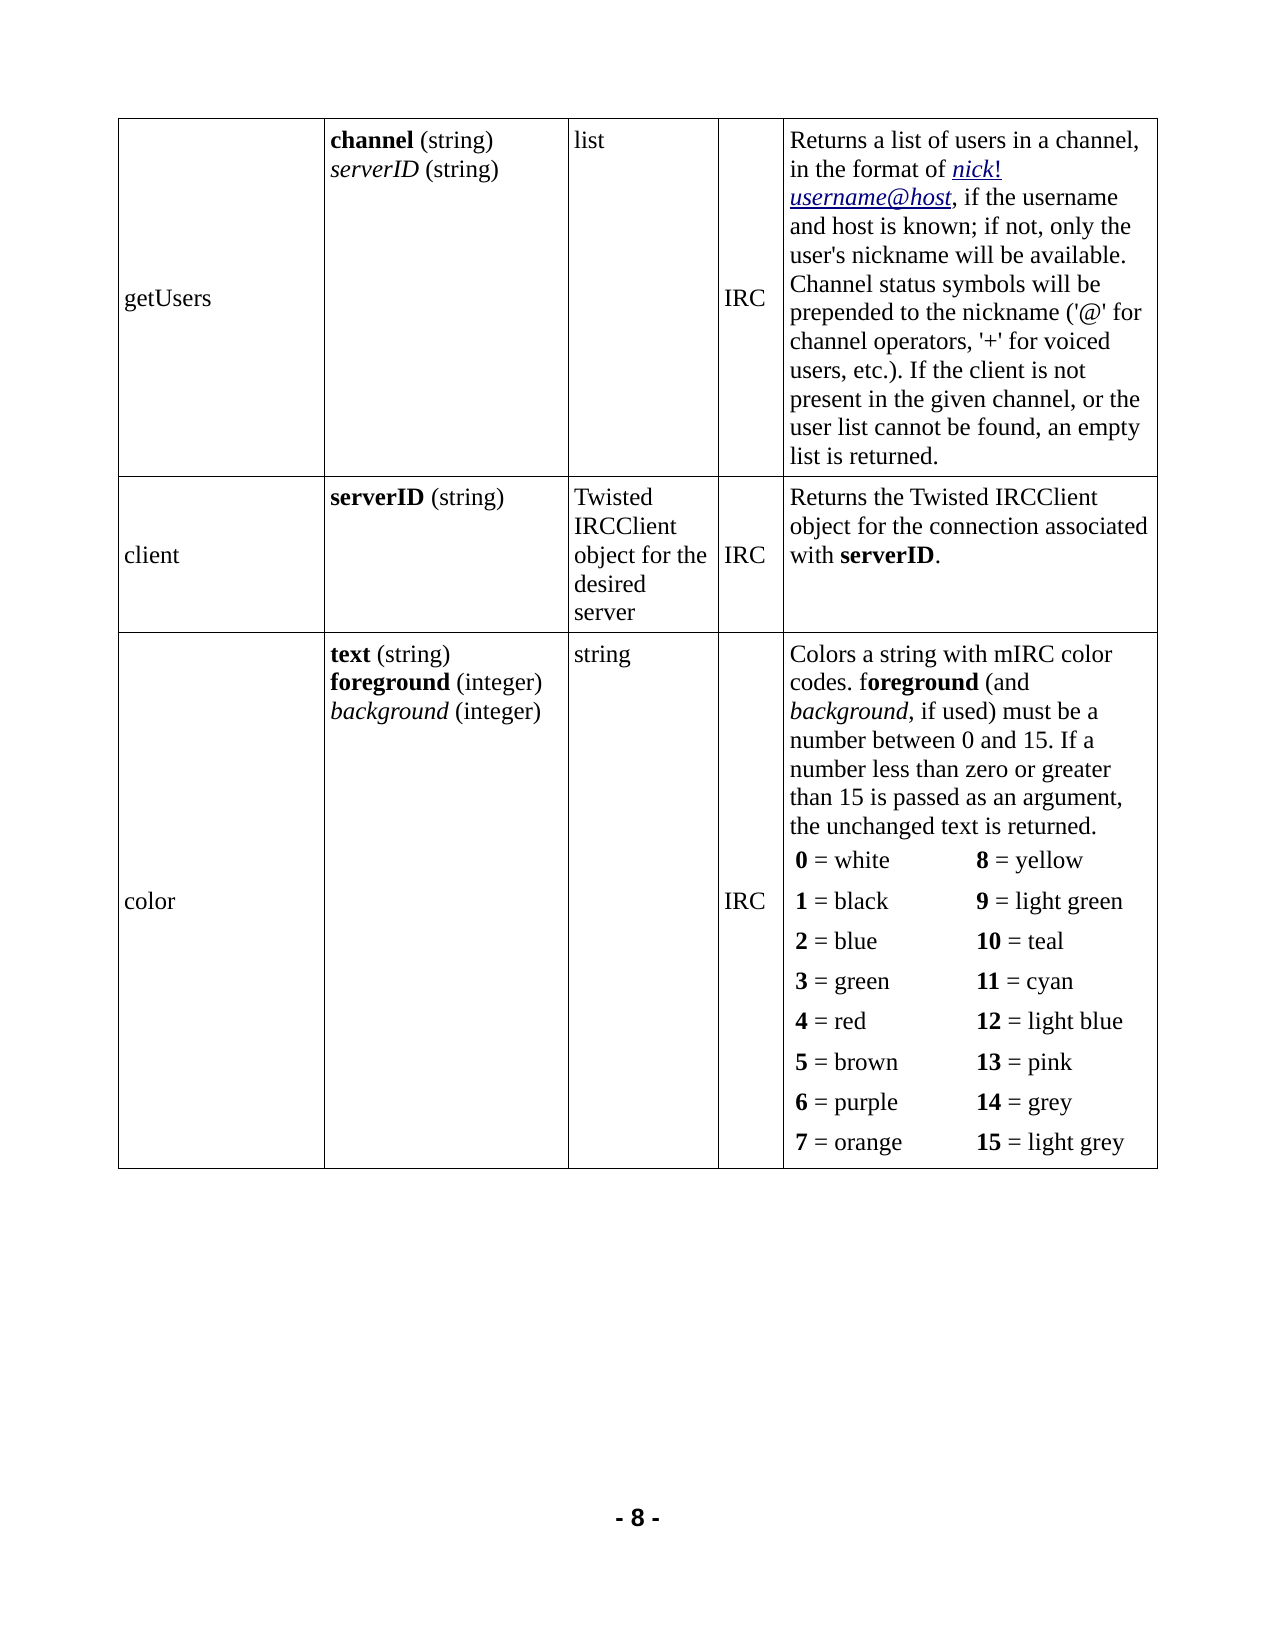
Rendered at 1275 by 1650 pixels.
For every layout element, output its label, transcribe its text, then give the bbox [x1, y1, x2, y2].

table_cell Returns a list of users in a channel, in the format of nick!username@host, if the username and host is known; if not, only the user's nickname will be available. Channel status symbols will be prepended to the nickname ('@' for channel operators, '+' for voiced users, etc.). If the client is not present in the given channel, or the user list cannot be found, an empty list is returned. [784, 119, 1157, 476]
table_cell client [119, 477, 324, 632]
table_cell 15 = light grey [970, 1121, 1151, 1162]
table_cell IRC [719, 633, 783, 1167]
table_cell text (string) foreground (integer) background (integer) [325, 633, 568, 1167]
table_cell 5 = brown [790, 1041, 970, 1081]
table_cell 13 = pink [970, 1041, 1151, 1081]
table_cell 1 = black [790, 880, 970, 920]
table_cell string [569, 633, 718, 1167]
table_cell color [119, 633, 324, 1167]
table_cell 14 = grey [970, 1081, 1151, 1121]
table_cell Returns the Twisted IRCClient object for the connection associated with serverID. [784, 477, 1157, 632]
table_cell 2 = blue [790, 920, 970, 961]
table_header 8 = yellow [970, 840, 1151, 880]
table_cell IRC [719, 119, 783, 476]
table_cell 3 = green [790, 961, 970, 1001]
table_header 0 = white [790, 840, 970, 880]
table_cell serverID (string) [325, 477, 568, 632]
table_cell Colors a string with mIRC color codes. foreground (and background, if used) must be a number between 0 and 15. If a number less than zero or greater than 15 is passed as an argument, the unchanged text is returned. [784, 633, 1157, 1167]
table_cell list [569, 119, 718, 476]
table_cell channel (string) serverID (string) [325, 119, 568, 476]
table_cell 11 = cyan [970, 961, 1151, 1001]
table_cell 6 = purple [790, 1081, 970, 1121]
table_cell Twisted IRCClient object for the desired server [569, 477, 718, 632]
table_cell 10 = teal [970, 920, 1151, 961]
table_cell 9 = light green [970, 880, 1151, 920]
table_cell IRC [719, 477, 783, 632]
table_cell 4 = red [790, 1001, 970, 1041]
table_cell 7 = orange [790, 1121, 970, 1162]
table_cell getUsers [119, 119, 324, 476]
table_cell 12 = light blue [970, 1001, 1151, 1041]
